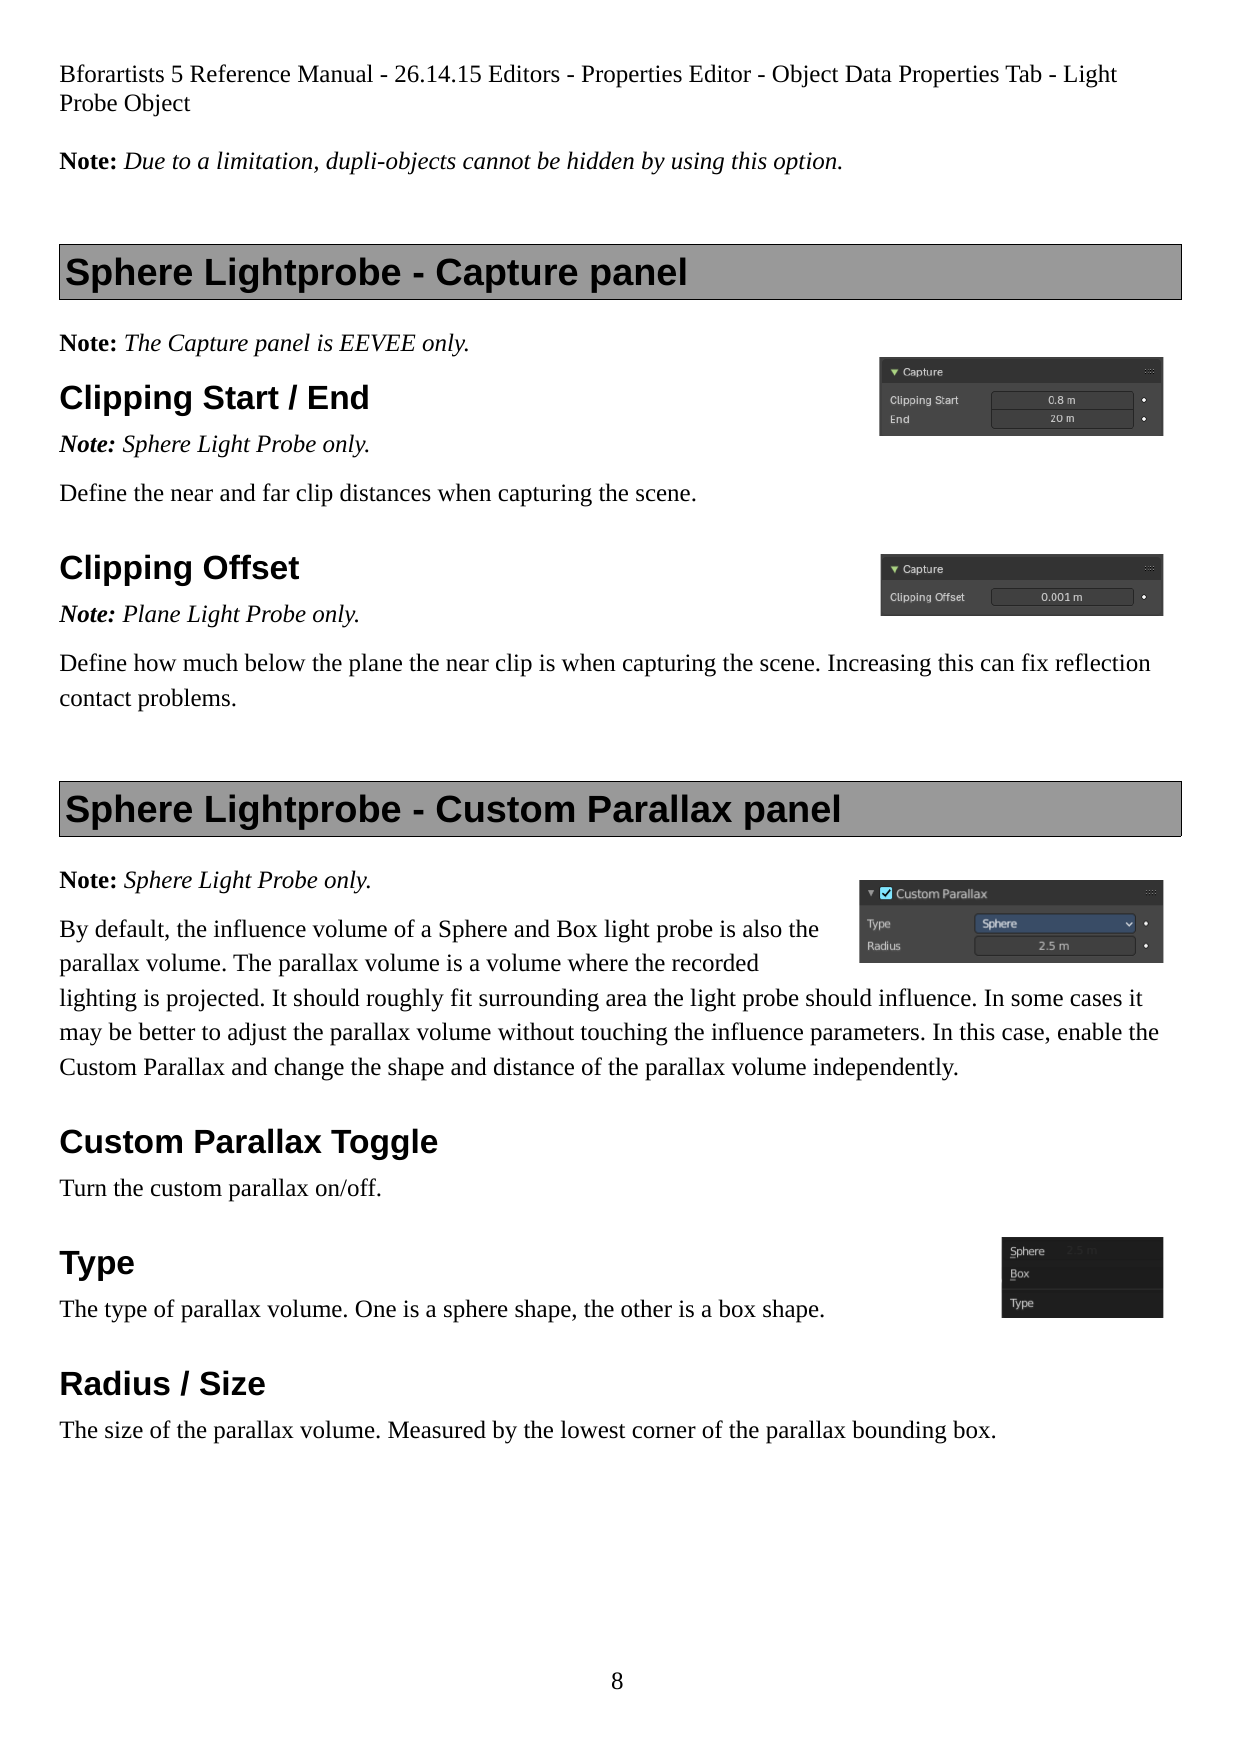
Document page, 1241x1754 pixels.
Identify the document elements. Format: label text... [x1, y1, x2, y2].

subtitle Custom Parallax Toggle [59, 1122, 1181, 1160]
picture [879, 357, 1164, 436]
subtitle Radius / Size [59, 1364, 1181, 1402]
text Define the near and far clip distances when capturing the scene. [59, 478, 1181, 507]
text The type of parallax volume. One is a sphere shape, the other is a box shape. [59, 1294, 1181, 1323]
subtitle [1164, 1243, 1181, 1281]
subtitle Clipping Start / End [59, 378, 879, 416]
text Note: Due to a limitation, dupli-objects cannot be hidden by using this option. [59, 146, 1181, 175]
text Note: Plane Light Probe only. [59, 599, 1181, 628]
text Note: Sphere Light Probe only. [59, 429, 1181, 458]
text Turn the custom parallax on/off. [59, 1173, 1181, 1202]
text Define how much below the plane the near clip is when capturing the scene. Increasing this can fix reflection contact problems. [59, 648, 1181, 711]
subtitle [1164, 378, 1181, 416]
table_header Sphere Lightprobe - Capture panel [60, 245, 1181, 299]
subtitle Type [59, 1243, 1001, 1281]
picture [880, 554, 1164, 616]
text The size of the parallax volume. Measured by the lowest corner of the parallax bounding box. [59, 1415, 1181, 1444]
table_header Sphere Lightprobe - Custom Parallax panel [60, 782, 1181, 836]
text By default, the influence volume of a Sphere and Box light probe is also the parallax volume. The parallax volume is a volume where the recorded lighting is projected. It should roughly fit surrounding area the light probe should influence. In some cases it may be better to adjust the parallax volume without touching the influence parameters. In this case, enable the Custom Parallax and change the shape and distance of the parallax volume independently. [59, 914, 1181, 1081]
text Note: Sphere Light Probe only. [59, 865, 1181, 893]
subtitle Clipping Offset [59, 548, 1181, 587]
picture [1001, 1237, 1164, 1318]
text Note: The Capture panel is EEVEE only. [59, 328, 1181, 357]
picture [859, 880, 1164, 963]
